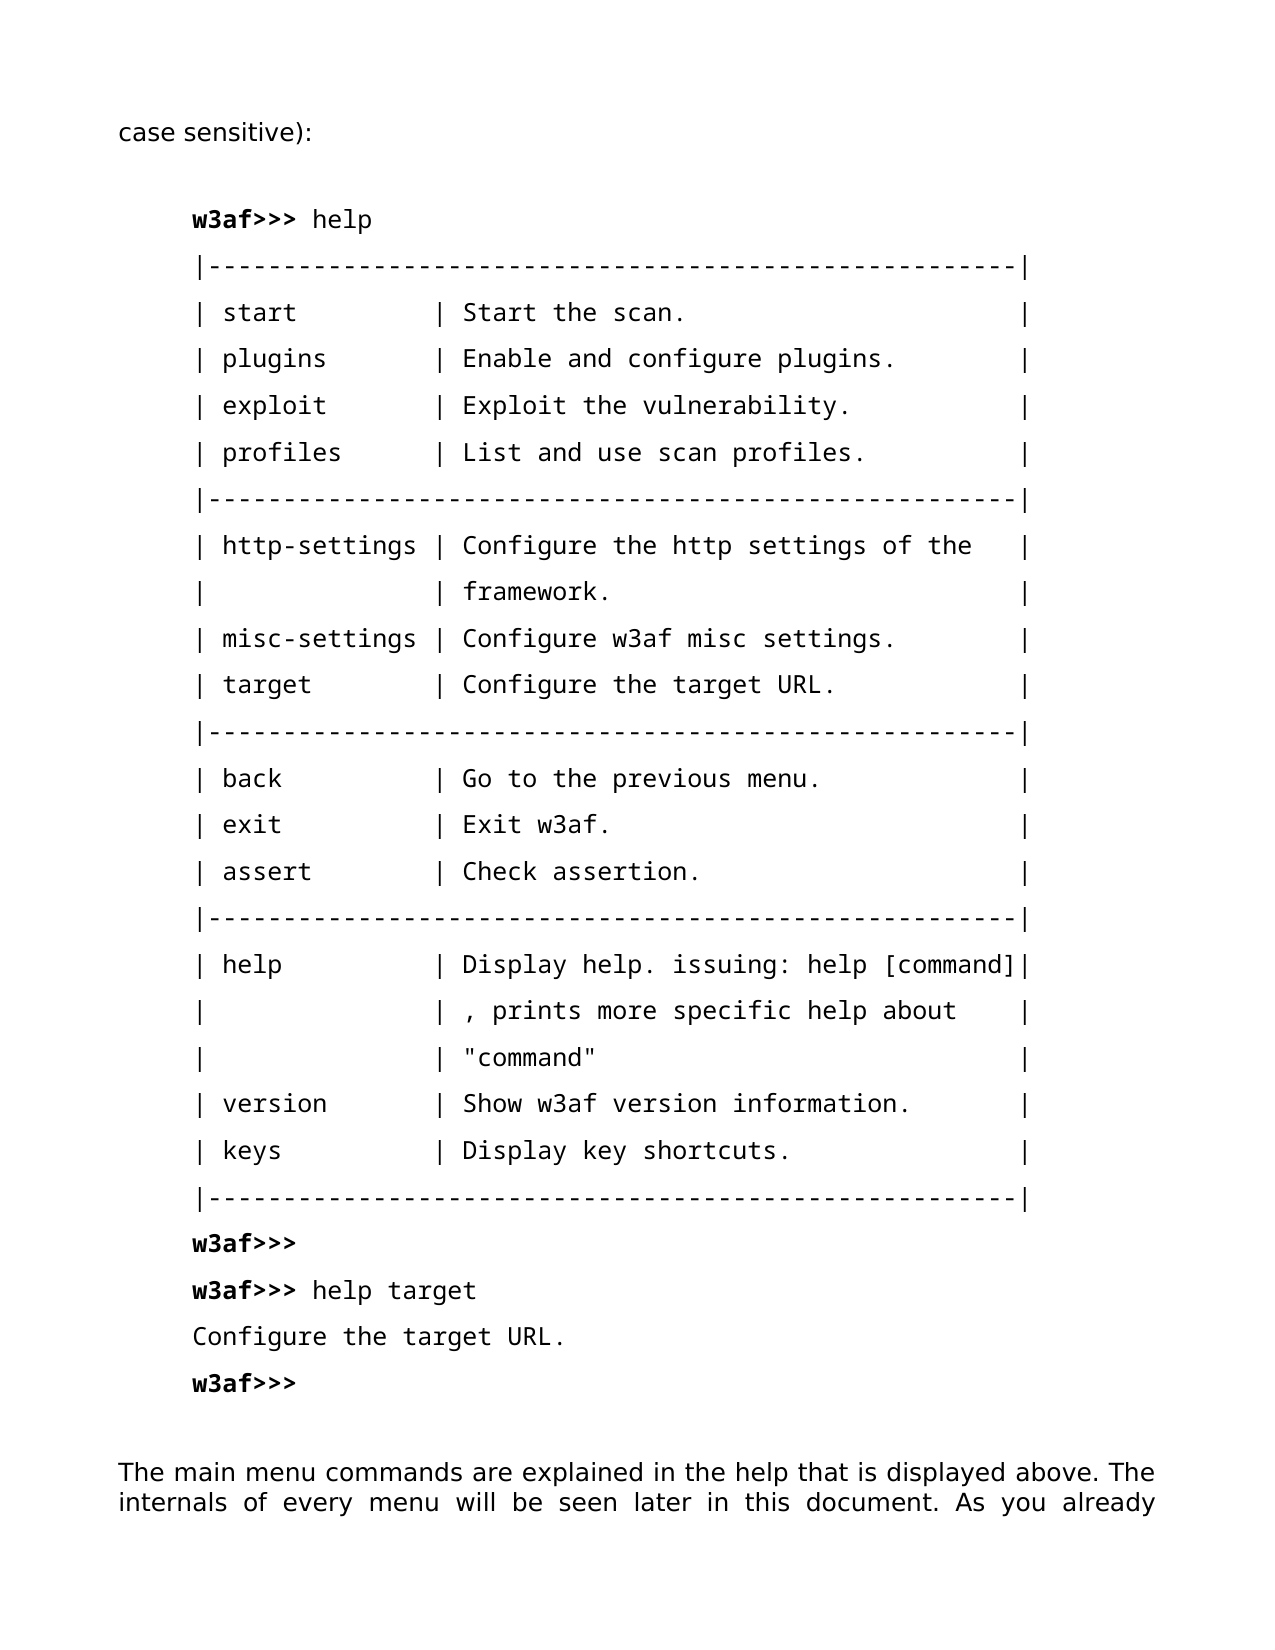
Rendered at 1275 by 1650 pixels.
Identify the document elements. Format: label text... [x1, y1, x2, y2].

text | start | Start the scan. | [192, 294, 1157, 329]
text |------------------------------------------------------| [192, 714, 1157, 748]
text |------------------------------------------------------| [192, 481, 1157, 515]
text | version | Show w3af version information. | [192, 1086, 1157, 1120]
text | help | Display help. issuing: help [command]| [192, 946, 1157, 981]
text | | "command" | [192, 1039, 1157, 1074]
text |------------------------------------------------------| [192, 248, 1157, 282]
text | target | Configure the target URL. | [192, 667, 1157, 701]
text Configure the target URL. [192, 1319, 1157, 1353]
text | plugins | Enable and configure plugins. | [192, 341, 1157, 375]
text w3af>>> [192, 1226, 1157, 1260]
text w3af>>> [192, 1366, 1157, 1399]
text | exit | Exit w3af. | [192, 807, 1157, 841]
text |------------------------------------------------------| [192, 1179, 1157, 1213]
text w3af>>> help [192, 201, 1157, 236]
text | exploit | Exploit the vulnerability. | [192, 388, 1157, 422]
text w3af>>> help target [192, 1272, 1157, 1306]
text | profiles | List and use scan profiles. | [192, 434, 1157, 468]
text | keys | Display key shortcuts. | [192, 1133, 1157, 1167]
text | assert | Check assertion. | [192, 853, 1157, 887]
text | back | Go to the previous menu. | [192, 760, 1157, 794]
text | misc-settings | Configure w3af misc settings. | [192, 621, 1157, 654]
text |------------------------------------------------------| [192, 900, 1157, 934]
text | | , prints more specific help about | [192, 993, 1157, 1027]
text The main menu commands are explained in the help that is displayed above. The internals of every menu will be seen later in this document. As you already [118, 1459, 1157, 1517]
text | | framework. | [192, 574, 1157, 608]
text case sensitive): [118, 118, 1157, 147]
text | http-settings | Configure the http settings of the | [192, 527, 1157, 561]
